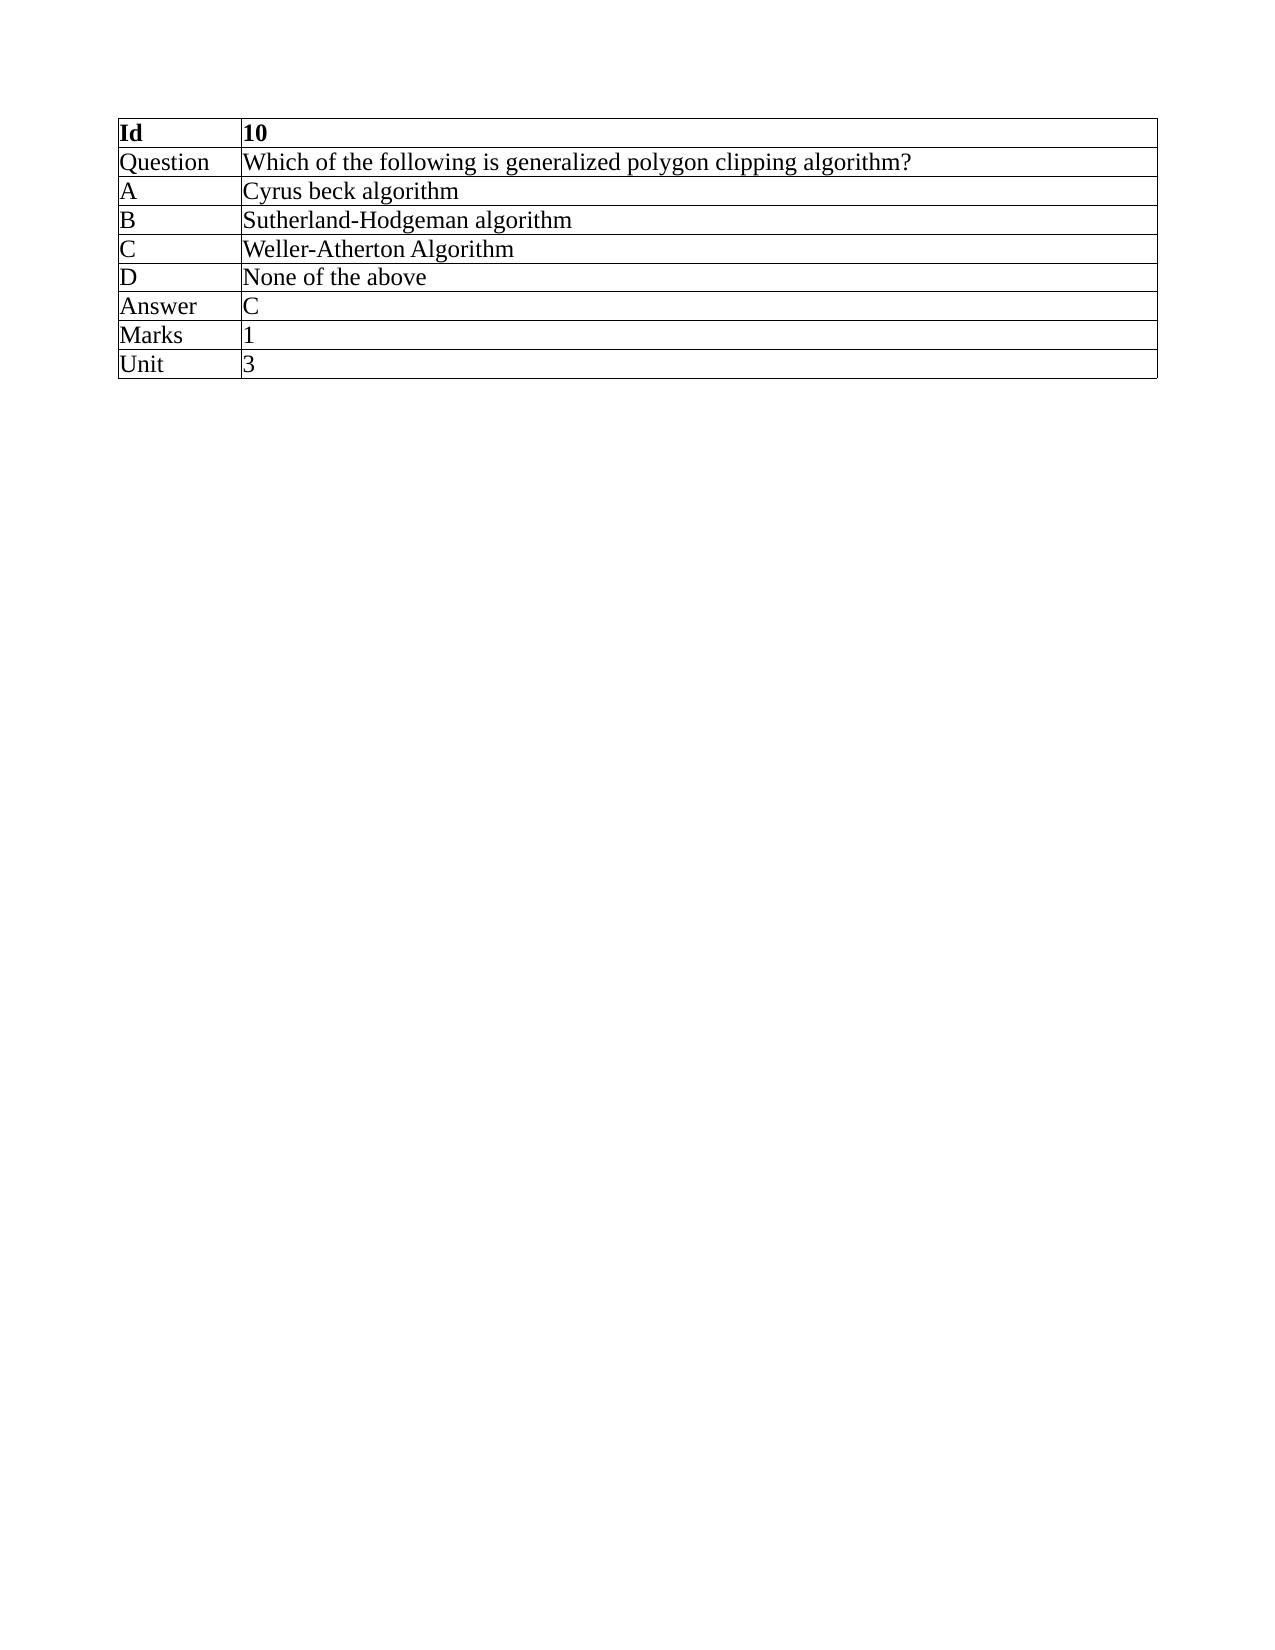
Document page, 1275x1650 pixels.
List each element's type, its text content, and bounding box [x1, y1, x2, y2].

table_cell Cyrus beck algorithm [242, 177, 1157, 205]
table_cell Answer [119, 292, 241, 320]
table_cell C [242, 292, 1157, 320]
table_cell None of the above [242, 264, 1157, 291]
table_cell Unit [119, 350, 241, 378]
table_cell Marks [119, 321, 241, 349]
table_cell A [119, 177, 241, 205]
table_cell D [119, 264, 241, 291]
table_cell Question [119, 148, 241, 176]
table_cell Which of the following is generalized polygon clipping algorithm? [242, 148, 1157, 176]
table_header Id [119, 119, 241, 147]
table_cell 1 [242, 321, 1157, 349]
table_header 10 [242, 119, 1157, 147]
table_cell B [119, 206, 241, 233]
table_cell C [119, 235, 241, 262]
table_cell Weller-Atherton Algorithm [242, 235, 1157, 262]
table_cell 3 [242, 350, 1157, 378]
table_cell Sutherland-Hodgeman algorithm [242, 206, 1157, 233]
